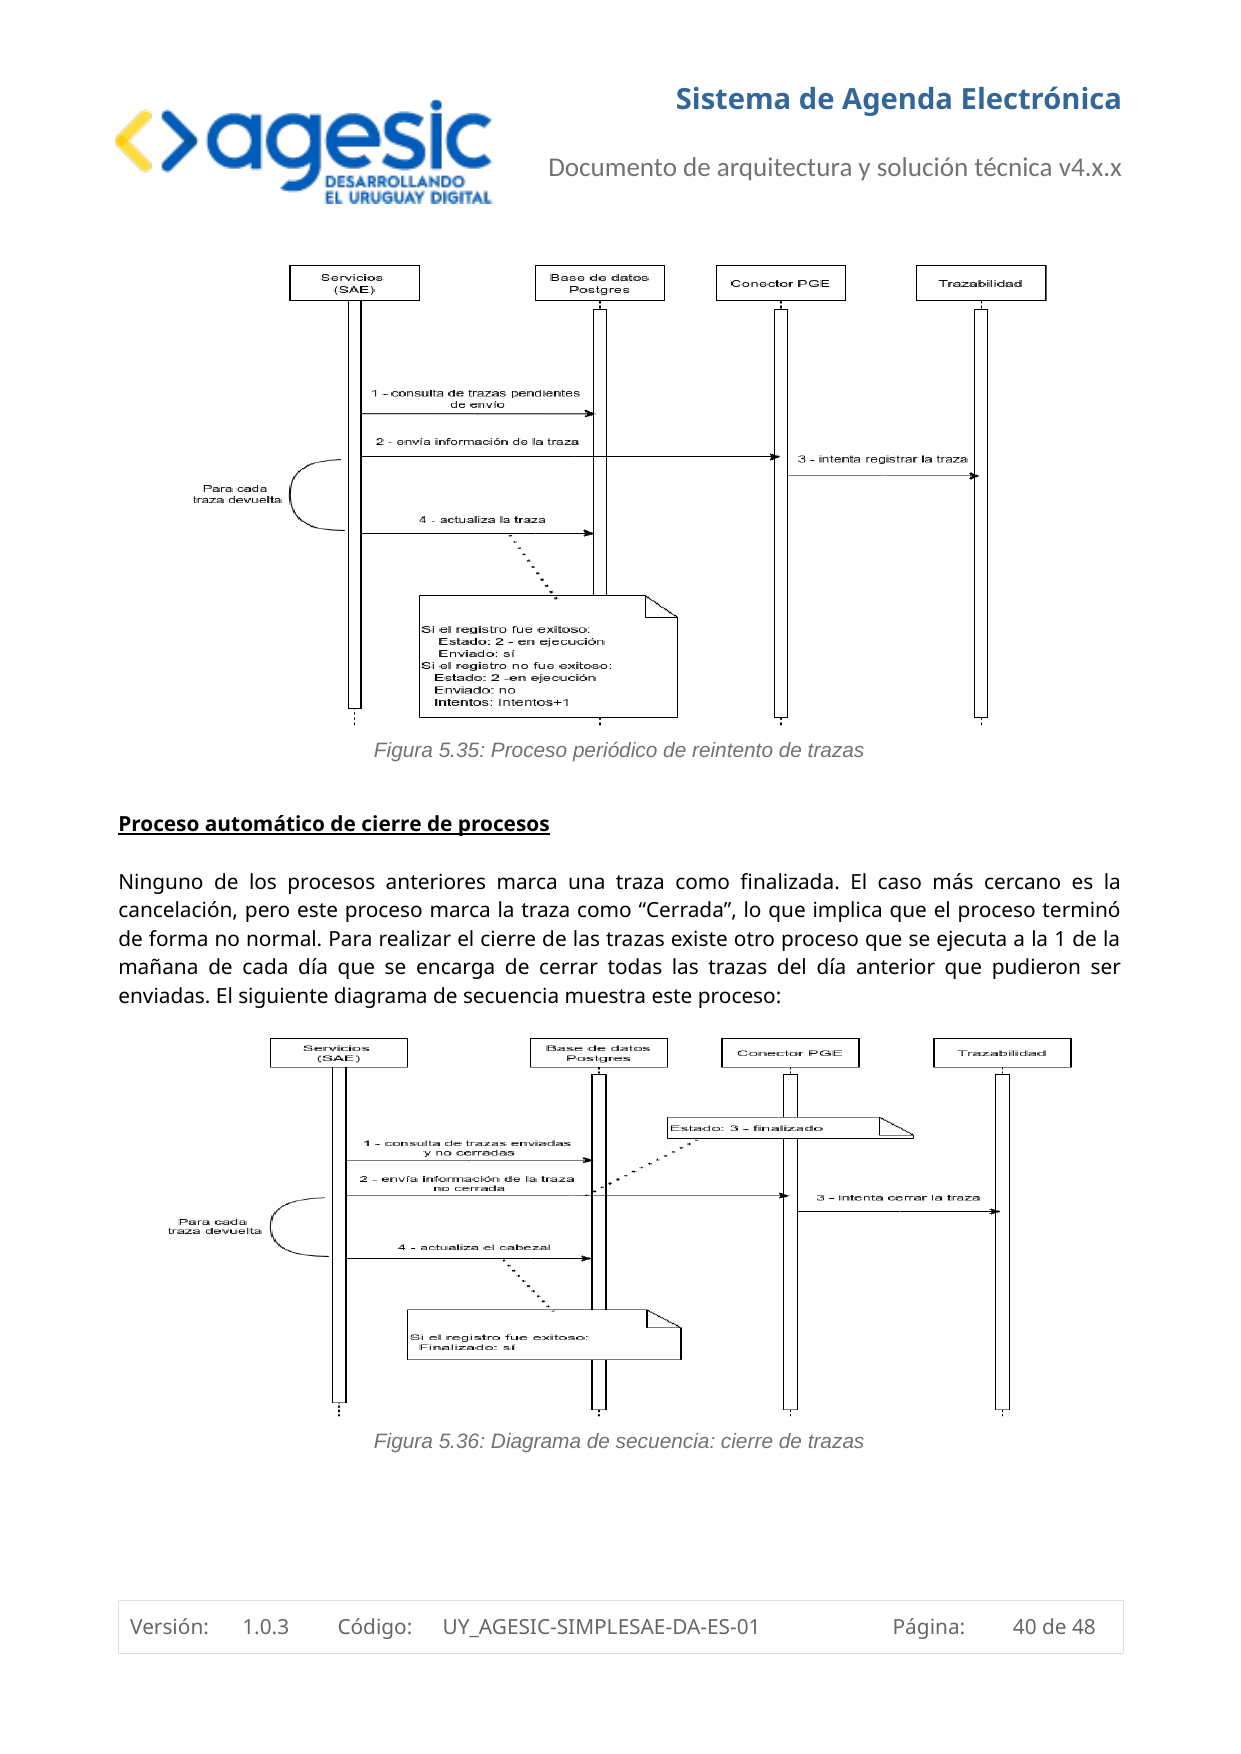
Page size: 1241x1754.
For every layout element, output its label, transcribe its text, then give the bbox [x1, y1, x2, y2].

text Ninguno de los procesos anteriores marca una traza como finalizada. El caso más cercano es la cancelación, pero este proceso marca la traza como “Cerrada”, lo que implica que el proceso terminó de forma no normal. Para realizar el cierre de las trazas existe otro proceso que se ejecuta a la 1 de la mañana de cada día que se encarga de cerrar todas las trazas del día anterior que pudieron ser enviadas. El siguiente diagrama de secuencia muestra este proceso: [118, 867, 1122, 1009]
text Figura 5.36: Diagrama de secuencia: cierre de trazas [118, 1039, 1122, 1453]
picture [168, 1038, 1072, 1417]
text Proceso automático de cierre de procesos [118, 761, 1122, 838]
text Figura 5.35: Proceso periódico de reintento de trazas [118, 266, 1122, 761]
picture [193, 265, 1047, 726]
picture [115, 99, 493, 204]
